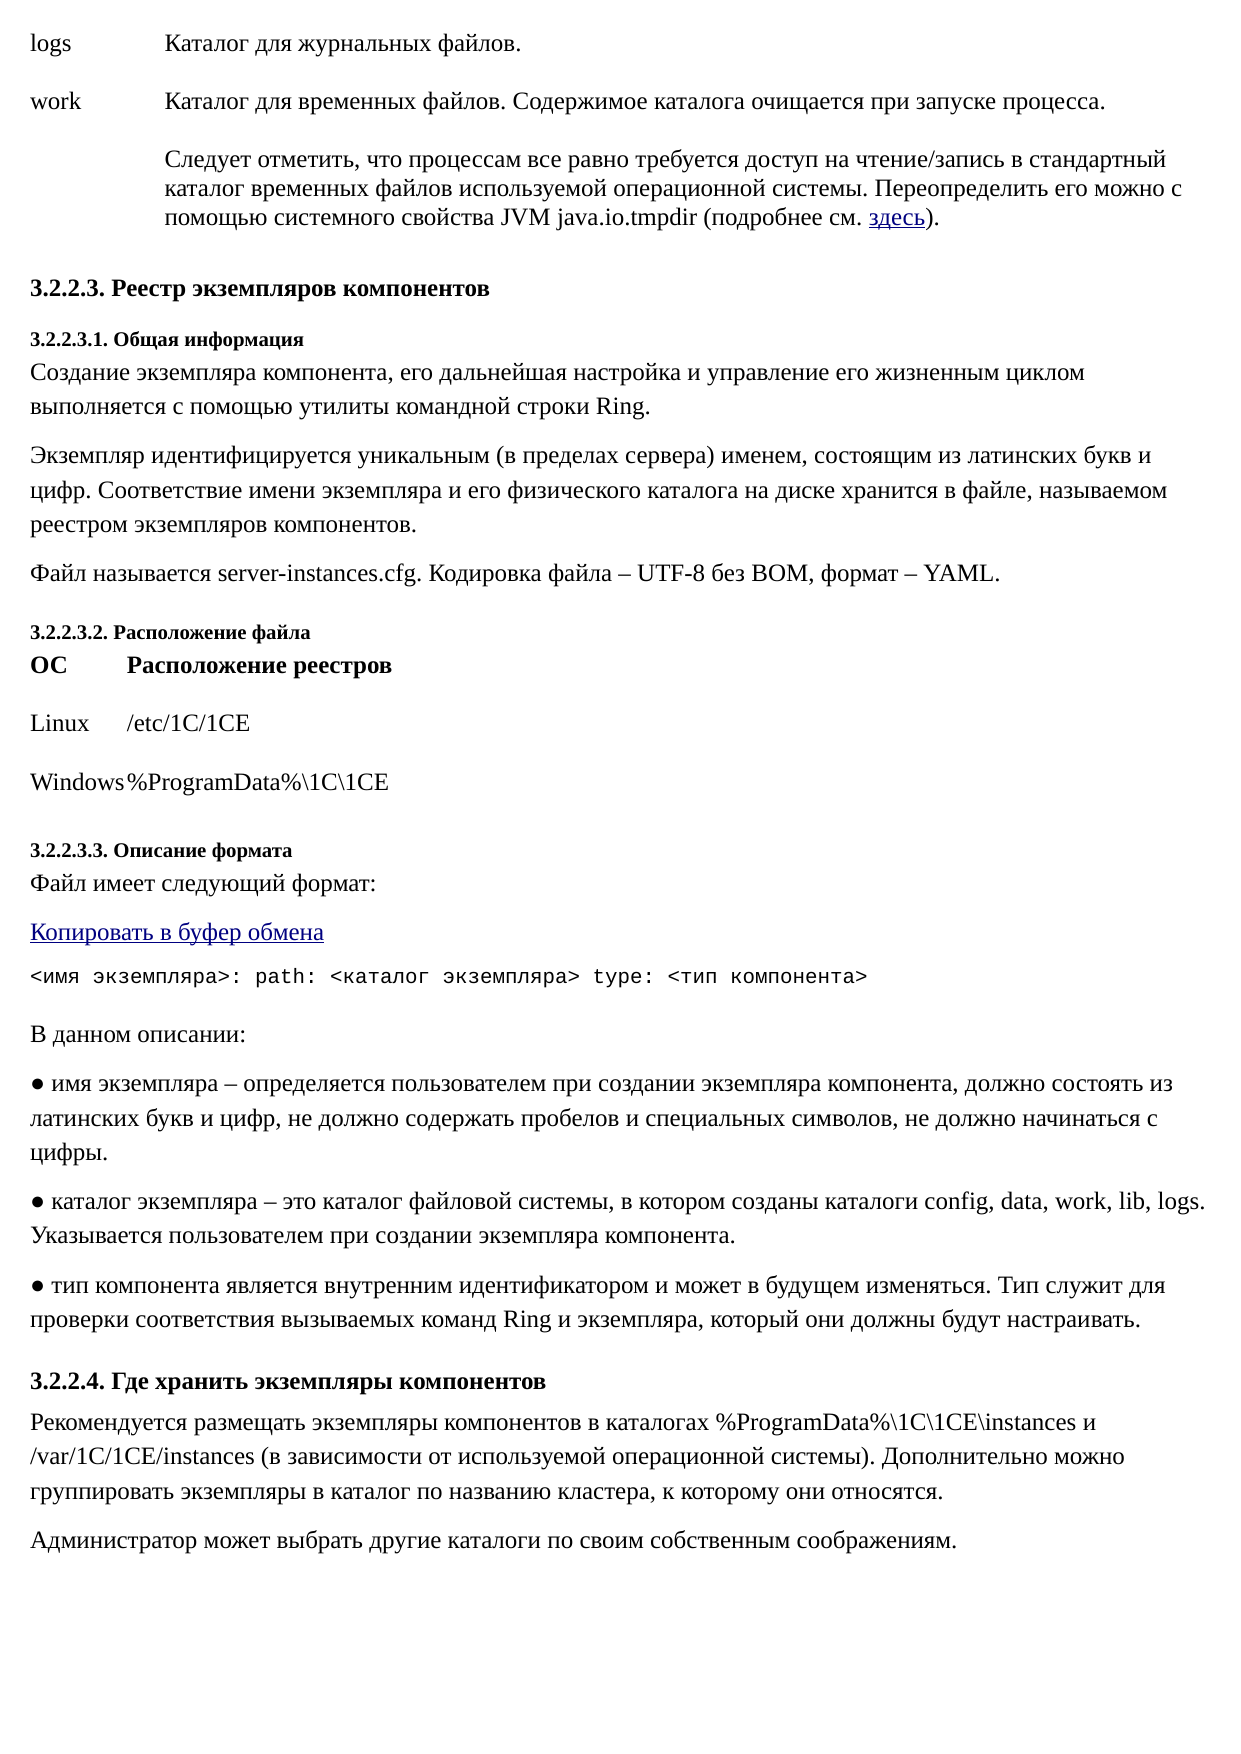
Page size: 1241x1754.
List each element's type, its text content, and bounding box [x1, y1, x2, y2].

table_cell logs [30, 28, 164, 86]
text В данном описании: [30, 1019, 1211, 1048]
table_cell Linux [30, 709, 127, 767]
table_cell work [30, 86, 164, 260]
text ● каталог экземпляра – это каталог файловой системы, в котором созданы каталоги config, data, work, lib, logs. Указывается пользователем при создании экземпляра компонента. [30, 1186, 1211, 1249]
text Файл имеет следующий формат: [30, 868, 1211, 897]
table_cell /etc/1C/1CE [127, 709, 394, 767]
subtitle 3.2.2.3. Реестр экземпляров компонентов [30, 273, 1211, 302]
text Файл называется server-instances.cfg. Кодировка файла – UTF-8 без BOM, формат – YAML. [30, 558, 1211, 587]
table_cell Каталог для временных файлов. Содержимое каталога очищается при запуске процесса. Следует отметить, что процессам все равно требуется доступ на чтение/запись в стандартный каталог временных файлов используемой операционной системы. Переопределить его можно с помощью системного свойства JVM java.io.tmpdir (подробнее см. здесь). [164, 86, 1211, 260]
subtitle 3.2.2.4. Где хранить экземпляры компонентов [30, 1366, 1211, 1394]
text ● тип компонента является внутренним идентификатором и может в будущем изменяться. Тип служит для проверки соответствия вызываемых команд Ring и экземпляра, который они должны будут настраивать. [30, 1270, 1211, 1333]
text ● имя экземпляра – определяется пользователем при создании экземпляра компонента, должно состоять из латинских букв и цифр, не должно содержать пробелов и специальных символов, не должно начинаться с цифры. [30, 1068, 1211, 1166]
text Администратор может выбрать другие каталоги по своим собственным соображениям. [30, 1525, 1211, 1554]
subtitle 3.2.2.3.3. Описание формата [30, 837, 1211, 862]
table_cell Каталог для журнальных файлов. [164, 28, 1211, 86]
table_header ОС [30, 650, 127, 708]
text Создание экземпляра компонента, его дальнейшая настройка и управление его жизненным циклом выполняется с помощью утилиты командной строки Ring. [30, 357, 1211, 420]
table_header Расположение реестров [127, 650, 394, 708]
subtitle 3.2.2.3.1. Общая информация [30, 327, 1211, 351]
table_cell %ProgramData%\1C\1CE [127, 767, 394, 825]
text <имя экземпляра>: path: <каталог экземпляра> type: <тип компонента> [30, 966, 1211, 989]
text Копировать в буфер обмена [30, 917, 1211, 946]
text Рекомендуется размещать экземпляры компонентов в каталогах %ProgramData%\1C\1CE\instances и /var/1C/1CE/instances (в зависимости от используемой операционной системы). Дополнительно можно группировать экземпляры в каталог по названию кластера, к которому они относятся. [30, 1407, 1211, 1505]
table_cell Windows [30, 767, 127, 825]
subtitle 3.2.2.3.2. Расположение файла [30, 620, 1211, 644]
text Экземпляр идентифицируется уникальным (в пределах сервера) именем, состоящим из латинских букв и цифр. Соответствие имени экземпляра и его физического каталога на диске хранится в файле, называемом реестром экземпляров компонентов. [30, 440, 1211, 538]
